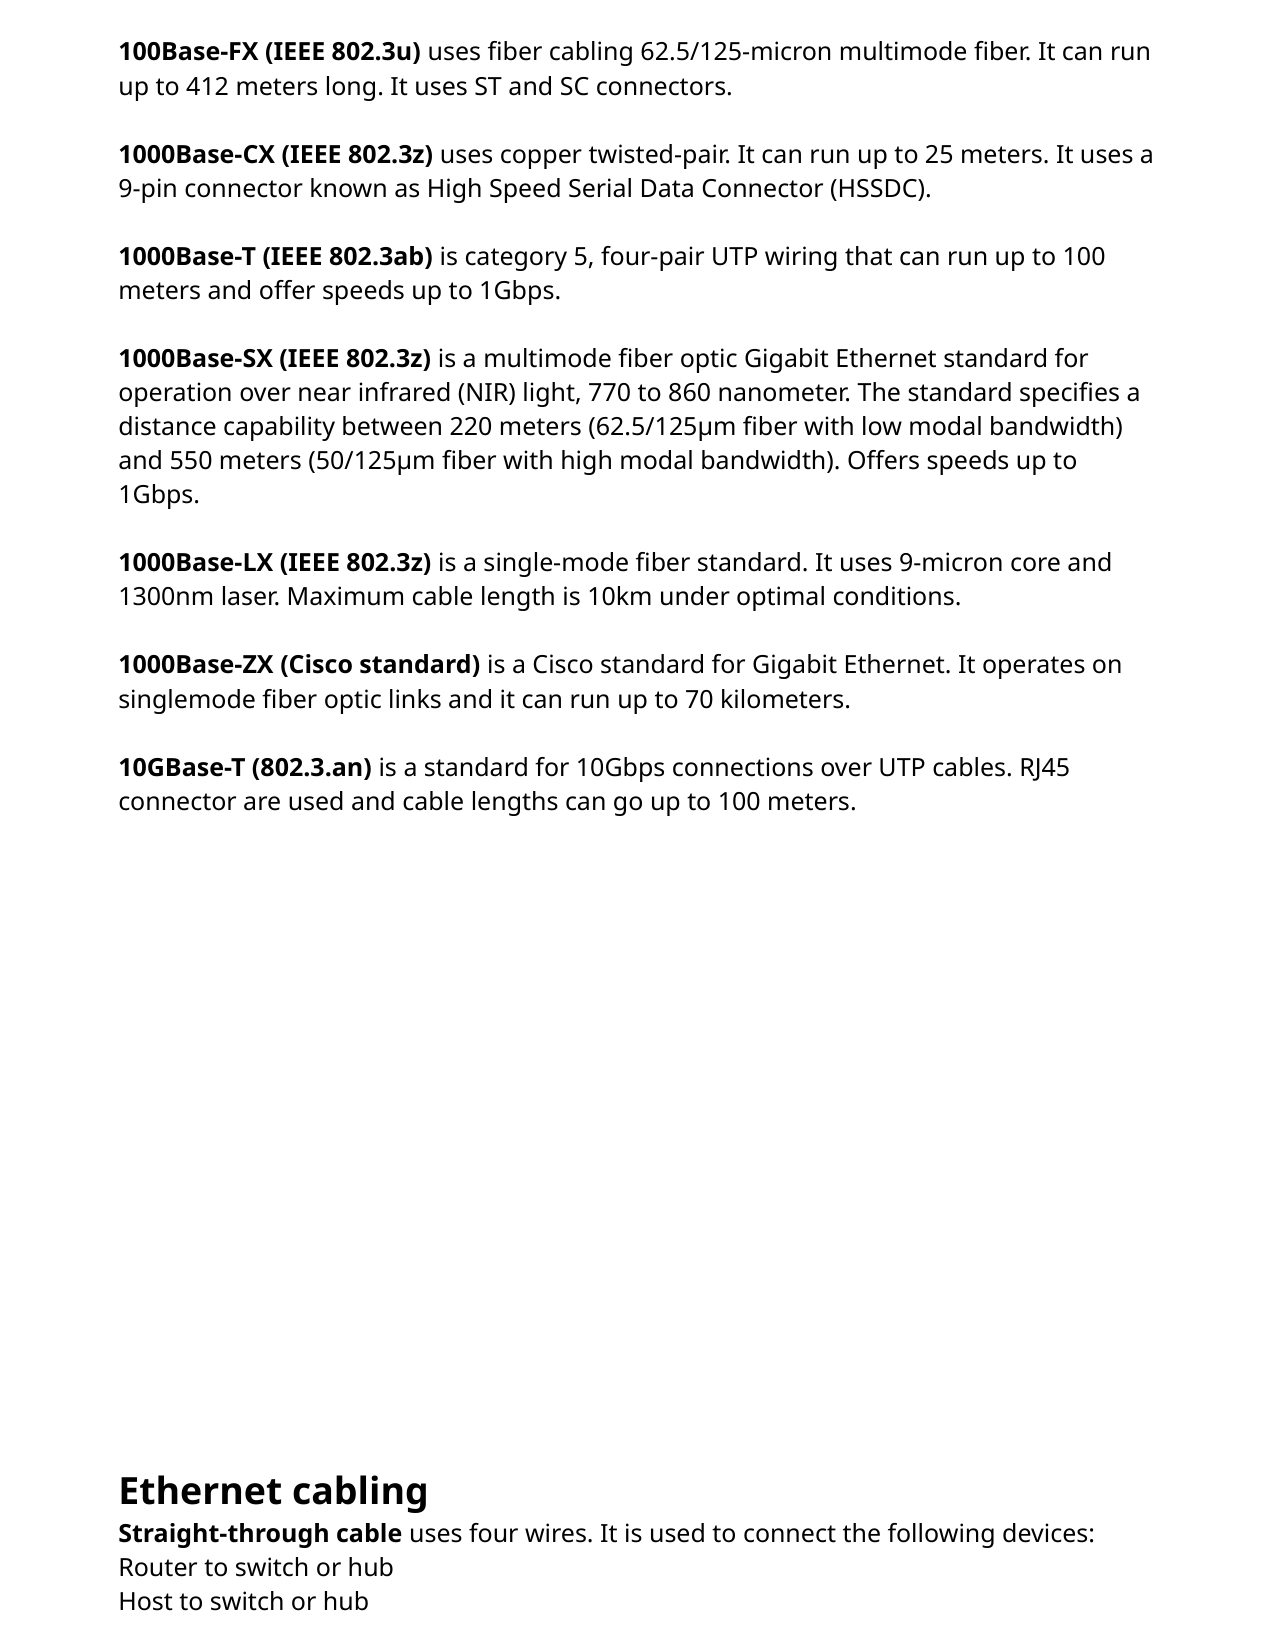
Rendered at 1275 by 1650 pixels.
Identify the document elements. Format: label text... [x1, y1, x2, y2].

text 100Base-FX (IEEE 802.3u) uses fiber cabling 62.5/125-micron multimode fiber. It can run up to 412 meters long. It uses ST and SC connectors. [118, 34, 1157, 102]
text 10GBase-T (802.3.an) is a standard for 10Gbps connections over UTP cables. RJ45 connector are used and cable lengths can go up to 100 meters. [118, 749, 1157, 817]
text 1000Base-T (IEEE 802.3ab) is category 5, four-pair UTP wiring that can run up to 100 meters and offer speeds up to 1Gbps. [118, 238, 1157, 307]
text Router to switch or hub [118, 1550, 1157, 1584]
text 1000Base-LX (IEEE 802.3z) is a single-mode fiber standard. It uses 9-micron core and 1300nm laser. Maximum cable length is 10km under optimal conditions. [118, 545, 1157, 613]
text 1000Base-CX (IEEE 802.3z) uses copper twisted-pair. It can run up to 25 meters. It uses a 9-pin connector known as High Speed Serial Data Connector (HSSDC). [118, 136, 1157, 204]
text Host to switch or hub [118, 1584, 1157, 1618]
text Ethernet cabling [118, 1464, 1157, 1516]
text 1000Base-SX (IEEE 802.3z) is a multimode fiber optic Gigabit Ethernet standard for operation over near infrared (NIR) light, 770 to 860 nanometer. The standard specifies a distance capability between 220 meters (62.5/125µm fiber with low modal bandwidth) and 550 meters (50/125µm fiber with high modal bandwidth). Offers speeds up to 1Gbps. [118, 341, 1157, 511]
text Straight-through cable uses four wires. It is used to connect the following devices: [118, 1516, 1157, 1550]
text 1000Base-ZX (Cisco standard) is a Cisco standard for Gigabit Ethernet. It operates on singlemode fiber optic links and it can run up to 70 kilometers. [118, 647, 1157, 715]
